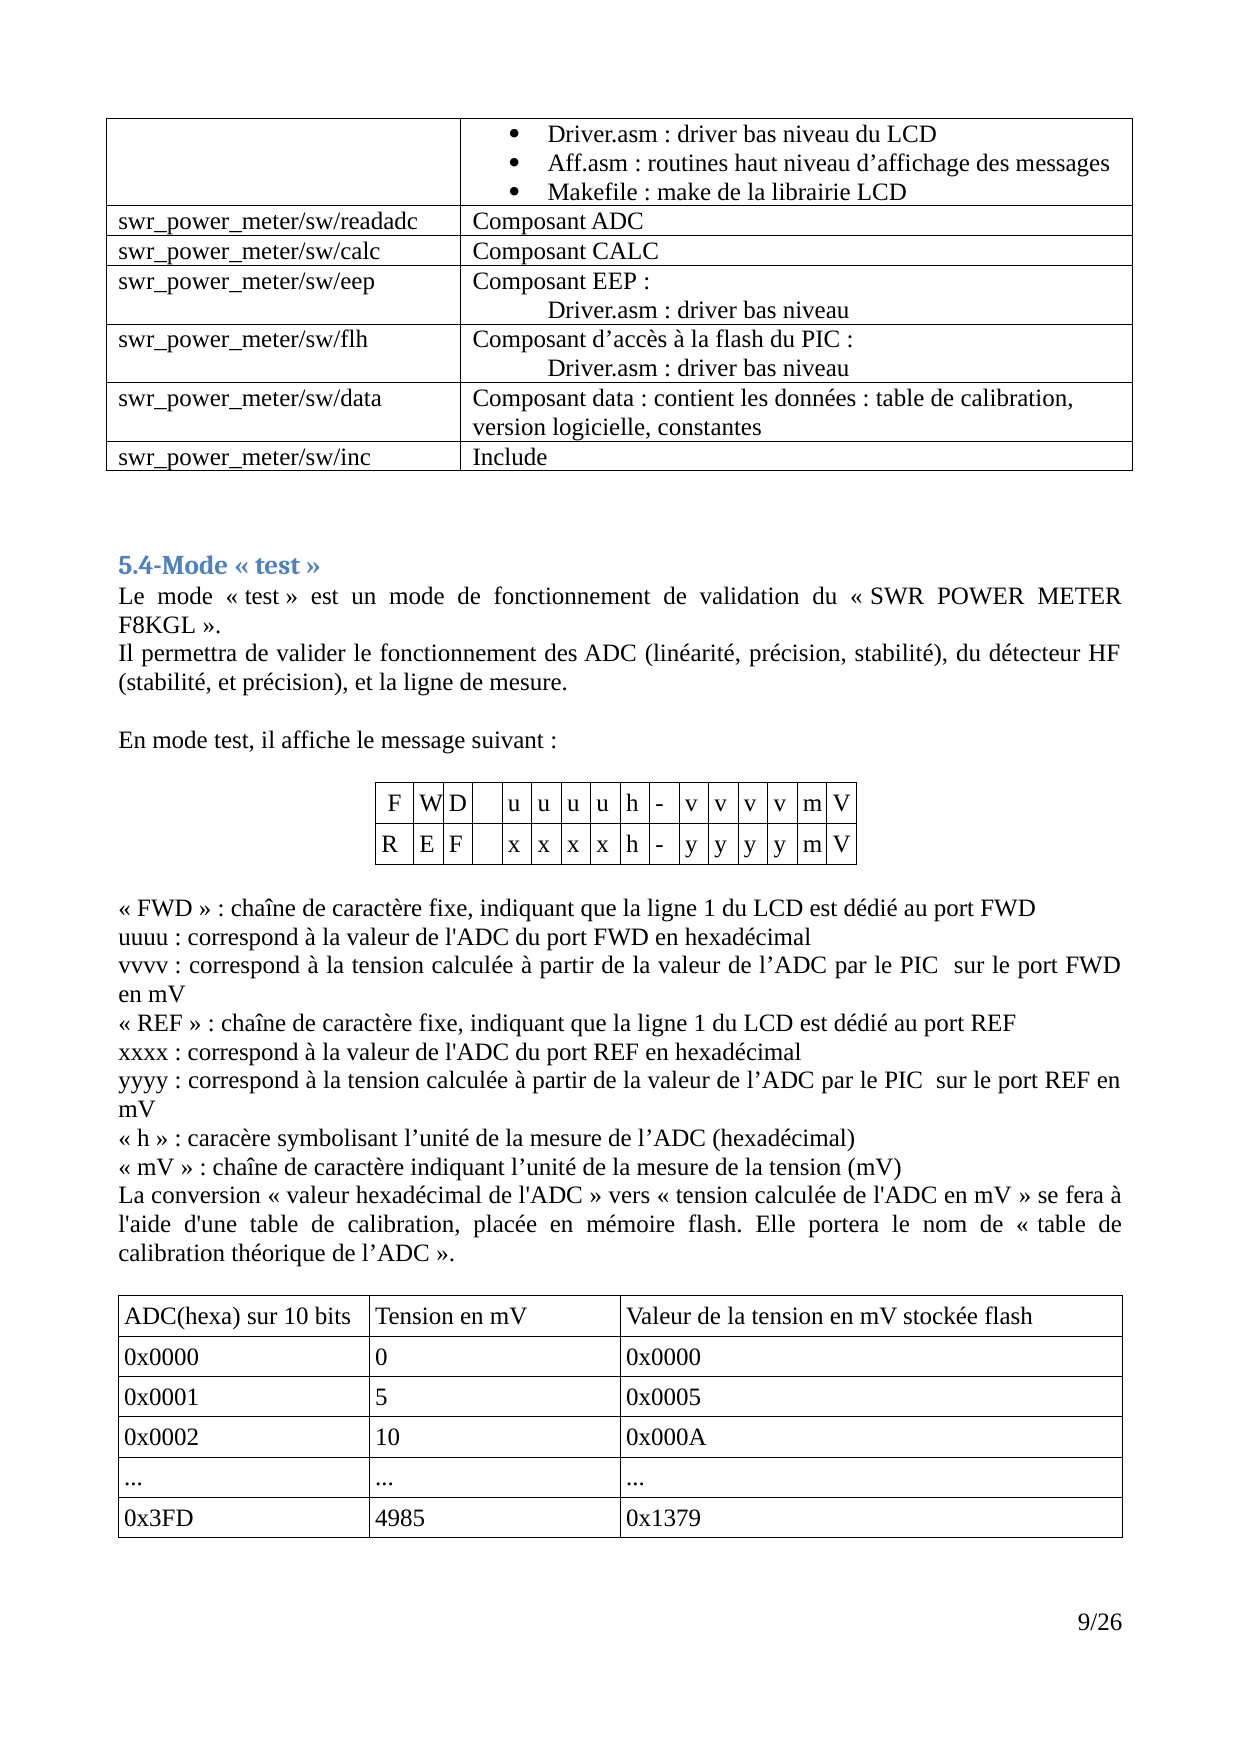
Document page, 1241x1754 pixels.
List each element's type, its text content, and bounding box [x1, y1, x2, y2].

table_cell E [414, 824, 443, 864]
table_cell 0x1379 [621, 1498, 1122, 1537]
table_cell swr_power_meter/sw/flh [107, 325, 460, 382]
table_cell ... [370, 1458, 620, 1497]
table_cell [473, 824, 502, 864]
text vvvv : correspond à la tension calculée à partir de la valeur de l’ADC par le PIC sur le port FWD en mV [118, 950, 1122, 1008]
table_header - [650, 783, 679, 823]
table_cell swr_power_meter/sw/data [107, 383, 460, 441]
text Il permettra de valider le fonctionnement des ADC (linéarité, précision, stabilité), du détecteur HF (stabilité, et précision), et la ligne de mesure. [118, 638, 1122, 696]
table_cell x [591, 824, 620, 864]
text yyyy : correspond à la tension calculée à partir de la valeur de l’ADC par le PIC sur le port REF en mV [118, 1065, 1122, 1123]
text « mV » : chaîne de caractère indiquant l’unité de la mesure de la tension (mV) [118, 1152, 1122, 1180]
table_cell [107, 119, 460, 205]
text « REF » : chaîne de caractère fixe, indiquant que la ligne 1 du LCD est dédié au port REF [118, 1008, 1122, 1037]
table_header v [739, 783, 767, 823]
table_cell y [739, 824, 767, 864]
table_cell 5 [370, 1377, 620, 1416]
text En mode test, il affiche le message suivant : [118, 725, 1122, 753]
table_cell 0x0001 [119, 1377, 369, 1416]
table_cell 4985 [370, 1498, 620, 1537]
table_header v [709, 783, 738, 823]
table_header u [503, 783, 531, 823]
table_cell - [650, 824, 679, 864]
table_header u [532, 783, 561, 823]
table_header Tension en mV [370, 1296, 620, 1336]
table_cell 10 [370, 1417, 620, 1457]
table_cell swr_power_meter/sw/eep [107, 266, 460, 323]
table_cell 0x0000 [621, 1337, 1122, 1376]
subtitle 5.4-Mode « test » [118, 550, 1122, 581]
table_cell V [827, 824, 856, 864]
table_cell 0x0002 [119, 1417, 369, 1457]
text La conversion « valeur hexadécimal de l'ADC » vers « tension calculée de l'ADC en mV » se fera à l'aide d'une table de calibration, placée en mémoire flash. Elle portera le nom de « table de calibration théorique de l’ADC ». [118, 1180, 1122, 1267]
table_cell ... [119, 1458, 369, 1497]
table_cell h [621, 824, 649, 864]
table_header V [827, 783, 856, 823]
table_cell y [768, 824, 797, 864]
table_cell 0 [370, 1337, 620, 1376]
table_cell swr_power_meter/sw/calc [107, 236, 460, 265]
table_header v [768, 783, 797, 823]
table_cell swr_power_meter/sw/readadc [107, 206, 460, 235]
table_cell x [562, 824, 590, 864]
table_cell Include [461, 442, 1132, 470]
table_header W [414, 783, 443, 823]
text uuuu : correspond à la valeur de l'ADC du port FWD en hexadécimal [118, 922, 1122, 950]
table_cell Composant ADC [461, 206, 1132, 235]
table_header F [376, 783, 413, 823]
table_header u [591, 783, 620, 823]
table_cell ... [621, 1458, 1122, 1497]
table_cell Composant EEP : Driver.asm : driver bas niveau [461, 266, 1132, 323]
table_header ADC(hexa) sur 10 bits [119, 1296, 369, 1336]
text Le mode « test » est un mode de fonctionnement de validation du « SWR POWER METER F8KGL ». [118, 581, 1122, 638]
table_cell 0x0005 [621, 1377, 1122, 1416]
table_header m [798, 783, 826, 823]
table_cell swr_power_meter/sw/inc [107, 442, 460, 470]
table_header Valeur de la tension en mV stockée flash [621, 1296, 1122, 1336]
table_header D [444, 783, 472, 823]
table_cell m [798, 824, 826, 864]
table_header [473, 783, 502, 823]
table_cell x [532, 824, 561, 864]
table_cell R [376, 824, 413, 864]
table_header u [562, 783, 590, 823]
table_cell x [503, 824, 531, 864]
table_cell y [680, 824, 708, 864]
table_header v [680, 783, 708, 823]
text xxxx : correspond à la valeur de l'ADC du port REF en hexadécimal [118, 1037, 1122, 1065]
table_header h [621, 783, 649, 823]
table_cell Composant data : contient les données : table de calibration, version logicielle, constantes [461, 383, 1132, 441]
table_cell Composant LCD Driver.asm : driver bas niveau du LCD Aff.asm : routines haut niveau d’affichage des messages Makefile : make de la librairie LCD [461, 119, 1132, 205]
table_cell F [444, 824, 472, 864]
table_cell y [709, 824, 738, 864]
text « FWD » : chaîne de caractère fixe, indiquant que la ligne 1 du LCD est dédié au port FWD [118, 893, 1122, 922]
table_cell 0x3FD [119, 1498, 369, 1537]
table_cell 0x000A [621, 1417, 1122, 1457]
table_cell Composant CALC [461, 236, 1132, 265]
text « h » : caracère symbolisant l’unité de la mesure de l’ADC (hexadécimal) [118, 1123, 1122, 1152]
table_cell 0x0000 [119, 1337, 369, 1376]
table_cell Composant d’accès à la flash du PIC : Driver.asm : driver bas niveau [461, 325, 1132, 382]
